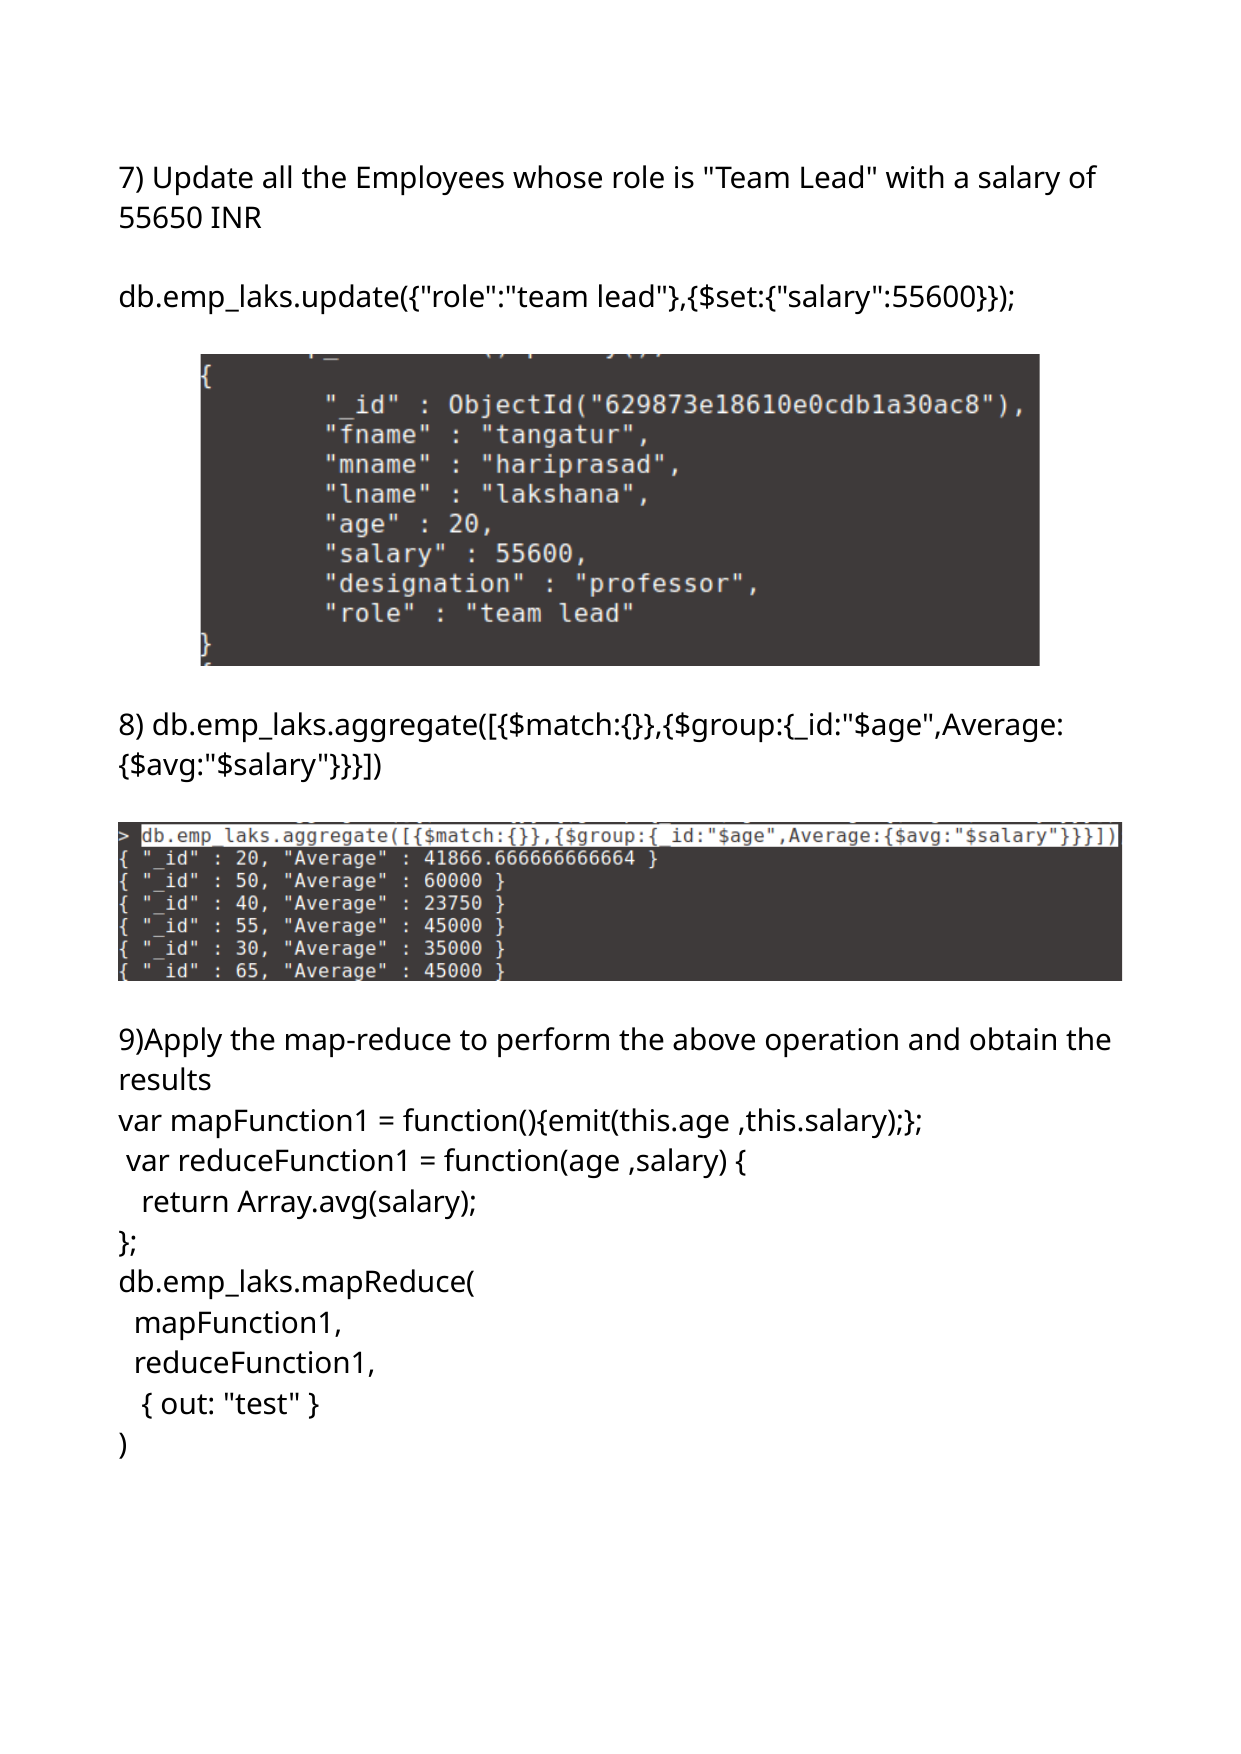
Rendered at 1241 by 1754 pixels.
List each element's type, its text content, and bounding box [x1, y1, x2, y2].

text 8) db.emp_laks.aggregate([{$match:{}},{$group:{_id:"$age",Average:{$avg:"$salary"}}}]) [118, 704, 1122, 784]
text }; [118, 1221, 1122, 1261]
text var reduceFunction1 = function(age ,salary) { [118, 1140, 1122, 1180]
text 7) Update all the Employees whose role is "Team Lead" with a salary of 55650 INR [118, 156, 1122, 237]
text { out: "test" } [118, 1382, 1122, 1423]
text db.emp_laks.mapReduce( [118, 1261, 1122, 1302]
text ) [118, 1423, 1122, 1463]
text var mapFunction1 = function(){emit(this.age ,this.salary);}; [118, 1099, 1122, 1140]
text 9)Apply the map-reduce to perform the above operation and obtain the results [118, 1019, 1122, 1099]
text mapFunction1, [118, 1302, 1122, 1342]
picture [200, 354, 1040, 666]
text db.emp_laks.update({"role":"team lead"},{$set:{"salary":55600}}); [118, 276, 1122, 316]
text reduceFunction1, [118, 1342, 1122, 1382]
text return Array.avg(salary); [118, 1180, 1122, 1221]
picture [118, 822, 1123, 981]
